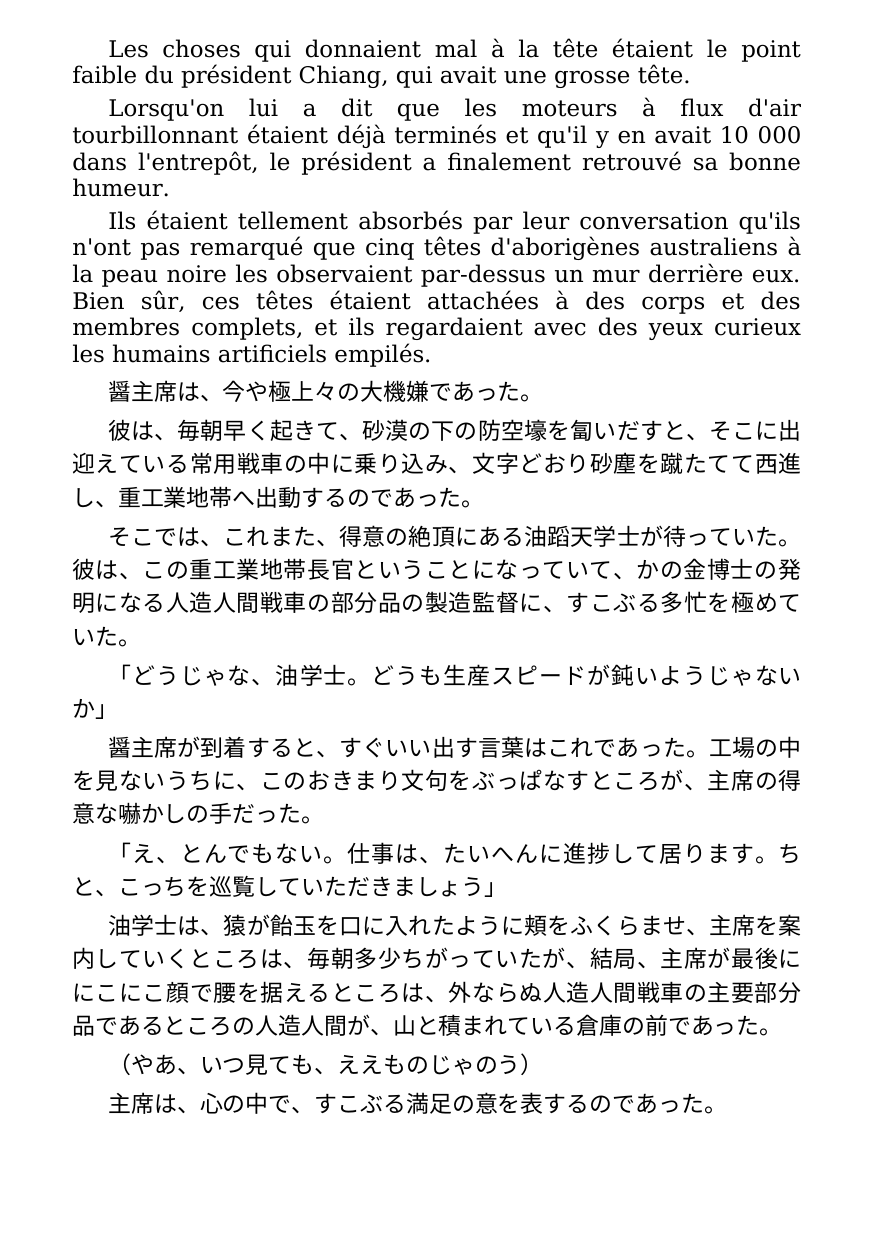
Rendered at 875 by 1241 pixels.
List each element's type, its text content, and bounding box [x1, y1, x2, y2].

text 醤主席は、今や極上々の大機嫌であった。 [72, 374, 802, 407]
text Les choses qui donnaient mal à la tête étaient le point faible du président Chiang, qui avait une grosse tête. [72, 36, 802, 89]
text そこでは、これまた、得意の絶頂にある油蹈天学士が待っていた。彼は、この重工業地帯長官ということになっていて、かの金博士の発明になる人造人間戦車の部分品の製造監督に、すこぶる多忙を極めていた。 [72, 519, 802, 652]
text 醤主席が到着すると、すぐいい出す言葉はこれであった。工場の中を見ないうちに、このおきまり文句をぶっぱなすところが、主席の得意な嚇かしの手だった。 [72, 730, 802, 829]
text 「どうじゃな、油学士。どうも生産スピードが鈍いようじゃないか」 [72, 657, 802, 724]
text 「え、とんでもない。仕事は、たいへんに進捗して居ります。ちと、こっちを巡覧していただきましょう」 [72, 836, 802, 902]
text Ils étaient tellement absorbés par leur conversation qu'ils n'ont pas remarqué que cinq têtes d'aborigènes australiens à la peau noire les observaient par-dessus un mur derrière eux. Bien sûr, ces têtes étaient attachées à des corps et des membres complets, et ils regardaient avec des yeux curieux les humains artificiels empilés. [72, 208, 802, 368]
text 主席は、心の中で、すこぶる満足の意を表するのであった。 [72, 1086, 802, 1119]
text 油学士は、猿が飴玉を口に入れたように頬をふくらませ、主席を案内していくところは、毎朝多少ちがっていたが、結局、主席が最後ににこにこ顔で腰を据えるところは、外ならぬ人造人間戦車の主要部分品であるところの人造人間が、山と積まれている倉庫の前であった。 [72, 908, 802, 1041]
text Lorsqu'on lui a dit que les moteurs à flux d'air tourbillonnant étaient déjà terminés et qu'il y en avait 10 000 dans l'entrepôt, le président a finalement retrouvé sa bonne humeur. [72, 95, 802, 202]
text 彼は、毎朝早く起きて、砂漠の下の防空壕を匐いだすと、そこに出迎えている常用戦車の中に乗り込み、文字どおり砂塵を蹴たてて西進し、重工業地帯へ出動するのであった。 [72, 413, 802, 513]
text （やあ、いつ見ても、ええものじゃのう） [72, 1047, 802, 1080]
